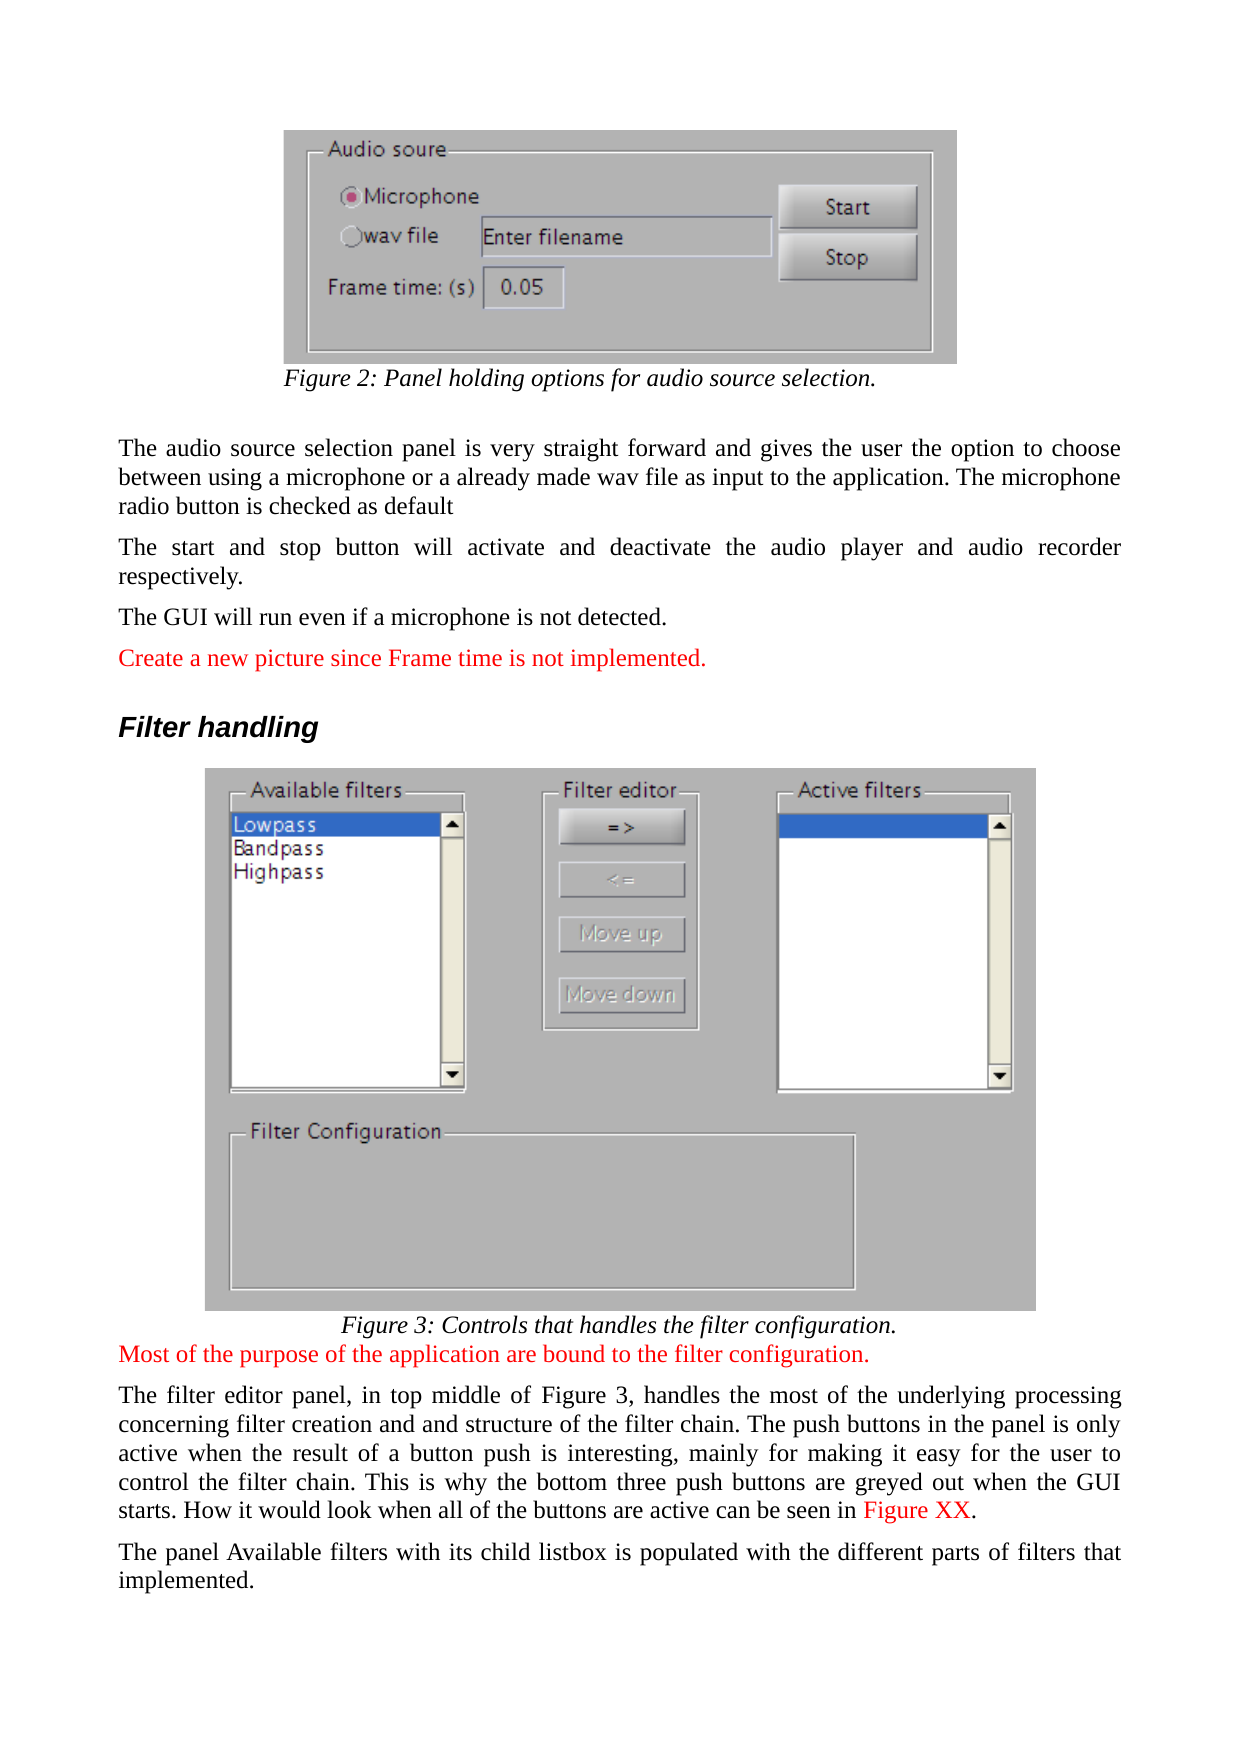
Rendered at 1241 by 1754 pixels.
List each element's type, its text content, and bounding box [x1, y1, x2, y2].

text The audio source selection panel is very straight forward and gives the user the option to choose between using a microphone or a already made wav file as input to the application. The microphone radio button is checked as default [118, 433, 1122, 520]
text Create a new picture since Frame time is not implemented. [118, 643, 1122, 672]
text The start and stop button will activate and deactivate the audio player and audio recorder respectively. [118, 532, 1122, 590]
text Most of the purpose of the application are bound to the filter configuration. [118, 756, 1122, 1368]
text The panel Available filters with its child listbox is populated with the different parts of filters that implemented. [118, 1537, 1122, 1594]
text The GUI will run even if a microphone is not detected. [118, 602, 1122, 631]
text Figure 3: Controls that handles the filter configuration. [204, 1311, 1036, 1339]
picture [283, 130, 957, 364]
text Figure 2: Panel holding options for audio source selection. [283, 364, 957, 392]
picture [204, 768, 1036, 1311]
subtitle Filter handling [118, 710, 1122, 743]
text The filter editor panel, in top middle of Figure 3, handles the most of the underlying processing concerning filter creation and and structure of the filter chain. The push buttons in the panel is only active when the result of a button push is interesting, mainly for making it easy for the user to control the filter chain. This is why the bottom three push buttons are greyed out when the GUI starts. How it would look when all of the buttons are active can be seen in Figure XX. [118, 1380, 1122, 1524]
